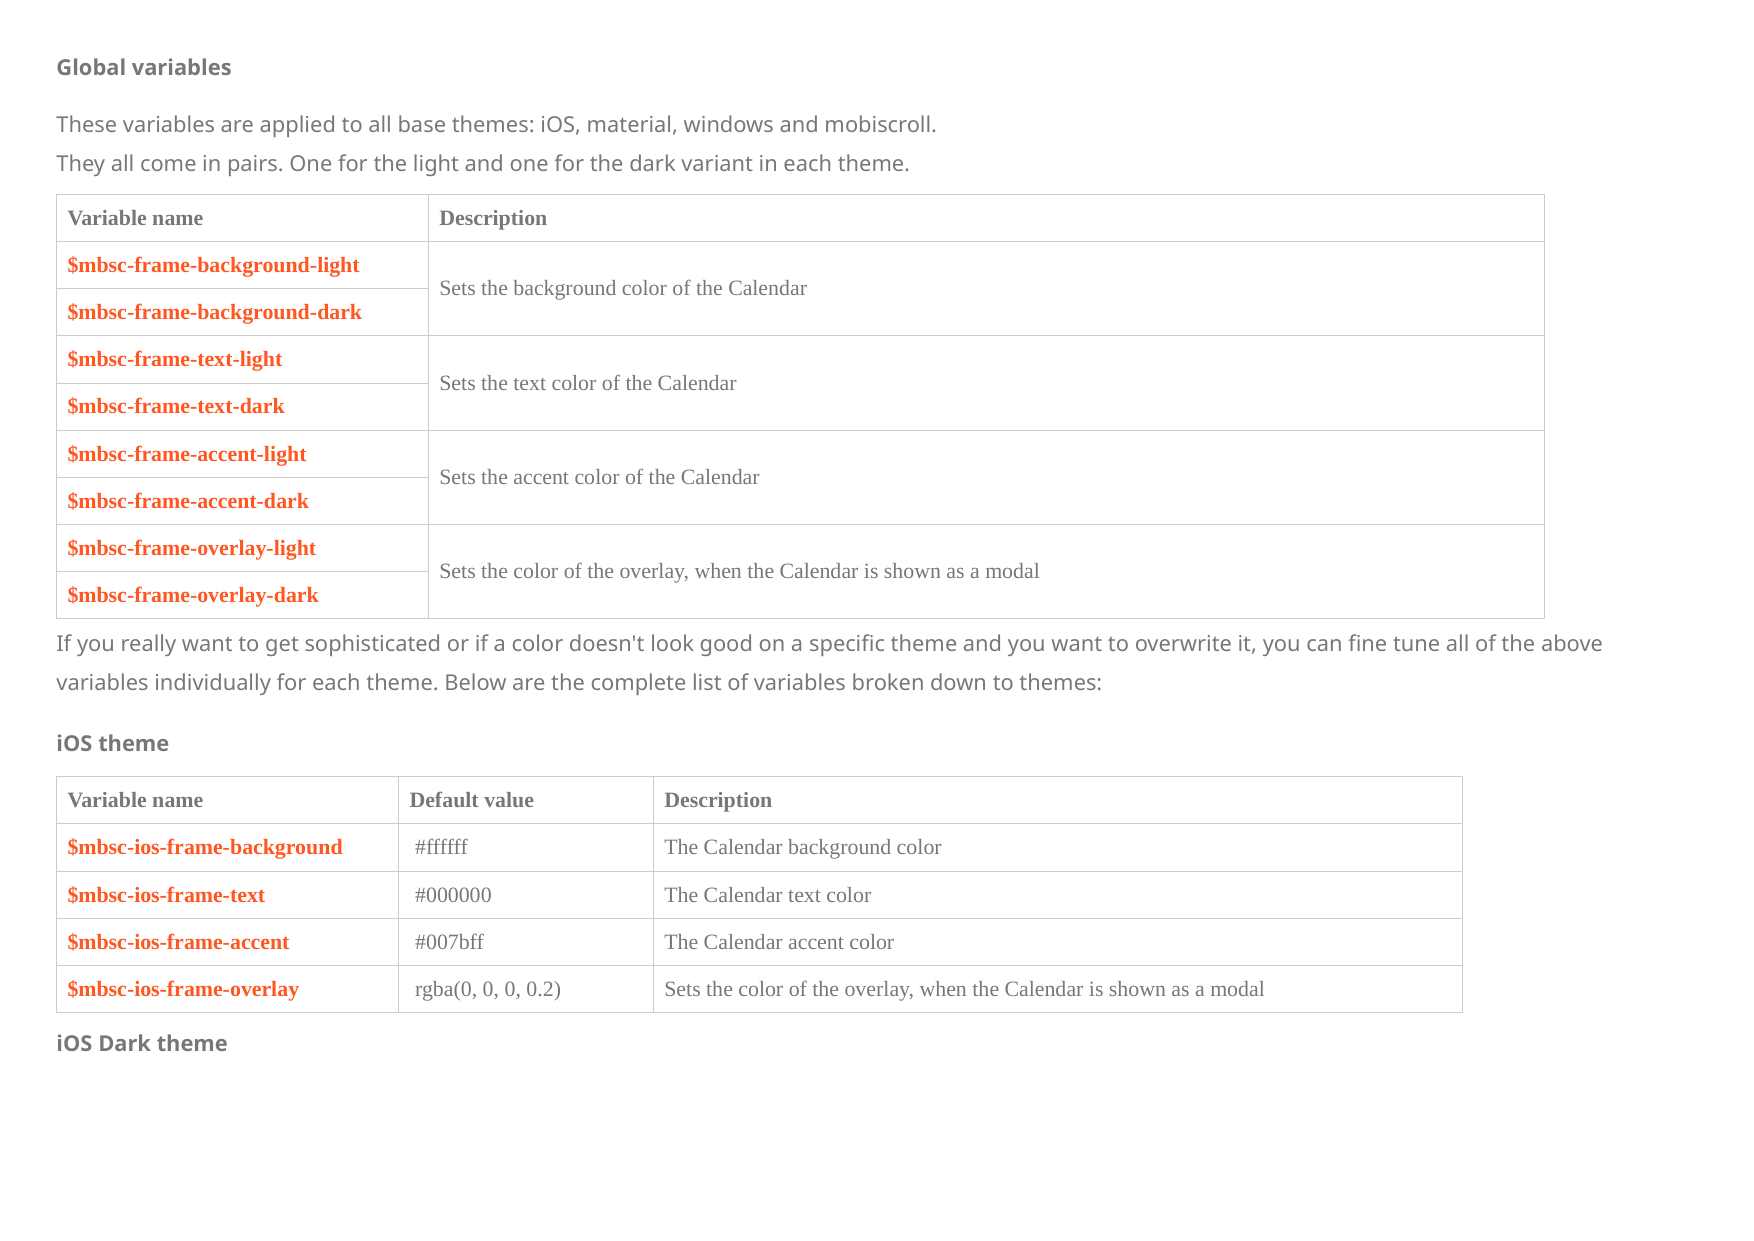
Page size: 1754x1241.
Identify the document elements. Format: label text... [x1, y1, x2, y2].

table_cell $mbsc-frame-text-light [57, 336, 428, 382]
table_cell $mbsc-frame-background-light [57, 242, 428, 288]
table_cell rgba(0, 0, 0, 0.2) [399, 966, 653, 1012]
table_cell #ffffff [399, 824, 653, 871]
table_cell $mbsc-ios-frame-accent [57, 919, 398, 965]
table_cell Sets the text color of the Calendar [429, 336, 1544, 429]
table_cell $mbsc-frame-accent-dark [57, 478, 428, 524]
table_cell $mbsc-frame-overlay-dark [57, 572, 428, 618]
table_header Variable name [57, 777, 398, 823]
subtitle iOS theme [56, 728, 1692, 758]
table_cell Sets the accent color of the Calendar [429, 431, 1544, 524]
table_cell The Calendar background color [654, 824, 1462, 871]
table_cell $mbsc-frame-background-dark [57, 289, 428, 335]
table_cell $mbsc-ios-frame-text [57, 872, 398, 918]
table_cell #000000 [399, 872, 653, 918]
table_cell #007bff [399, 919, 653, 965]
table_cell $mbsc-frame-text-dark [57, 384, 428, 429]
table_cell $mbsc-ios-frame-overlay [57, 966, 398, 1012]
table_cell $mbsc-frame-overlay-light [57, 525, 428, 571]
table_cell The Calendar text color [654, 872, 1462, 918]
table_header Description [429, 195, 1544, 241]
subtitle iOS Dark theme [56, 1028, 1692, 1058]
text These variables are applied to all base themes: iOS, material, windows and mobiscroll. They all come in pairs. One for the light and one for the dark variant in each theme. [56, 100, 1692, 178]
table_header Default value [399, 777, 653, 823]
subtitle Global variables [56, 52, 1692, 81]
table_cell Sets the background color of the Calendar [429, 242, 1544, 335]
table_cell $mbsc-ios-frame-background [57, 824, 398, 871]
table_cell The Calendar accent color [654, 919, 1462, 965]
table_header Variable name [57, 195, 428, 241]
table_header Description [654, 777, 1462, 823]
table_cell Sets the color of the overlay, when the Calendar is shown as a modal [429, 525, 1544, 618]
text If you really want to get sophisticated or if a color doesn't look good on a specific theme and you want to overwrite it, you can fine tune all of the above variables individually for each theme. Below are the complete list of variables broken down to themes: [56, 618, 1692, 697]
table_cell Sets the color of the overlay, when the Calendar is shown as a modal [654, 966, 1462, 1012]
table_cell $mbsc-frame-accent-light [57, 431, 428, 477]
